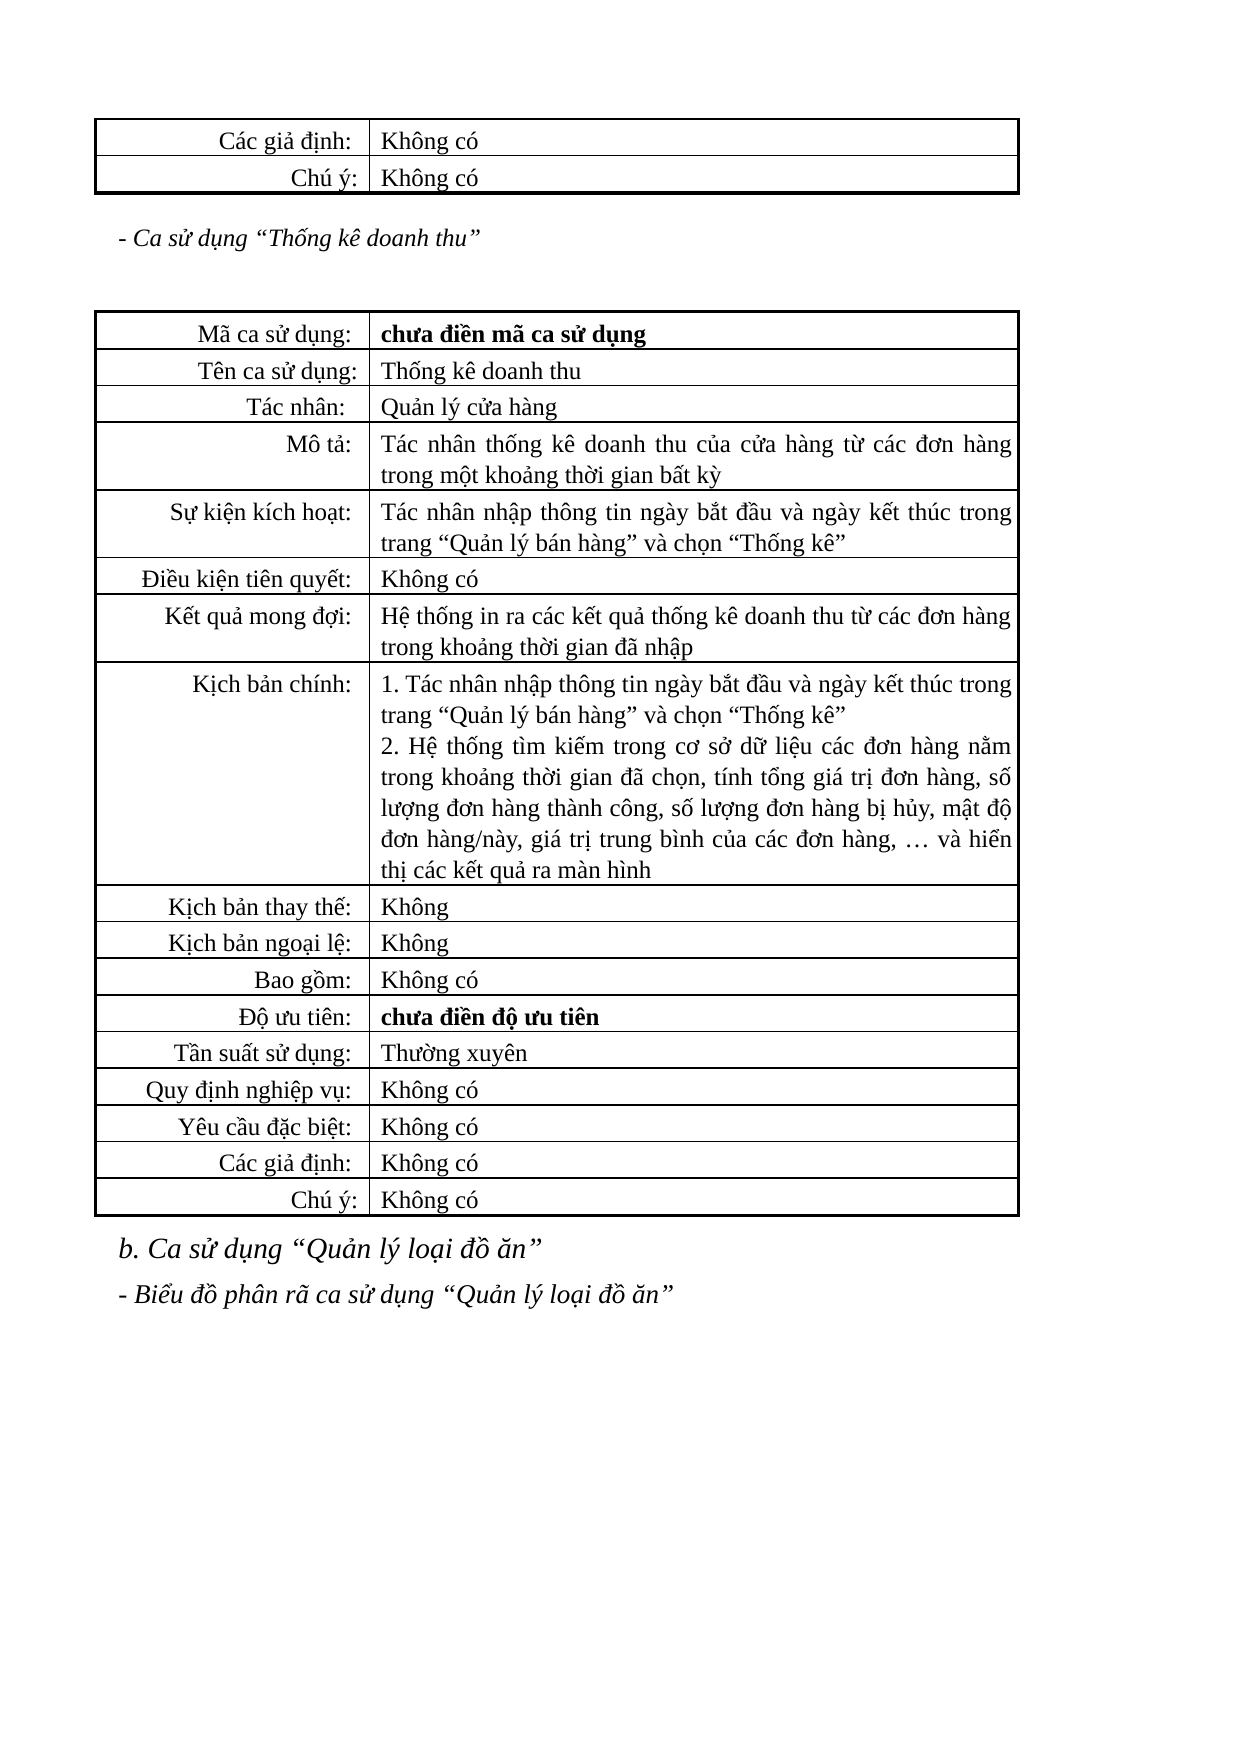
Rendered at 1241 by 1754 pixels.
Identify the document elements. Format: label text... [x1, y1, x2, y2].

table_cell Quy định nghiệp vụ: [97, 1069, 369, 1104]
table_cell Không có [370, 156, 1017, 191]
table_cell Hệ thống in ra các kết quả thống kê doanh thu từ các đơn hàng trong khoảng thời gian đã nhập [370, 595, 1017, 661]
table_cell Không có [370, 1179, 1017, 1214]
table_cell Không có [370, 558, 1017, 593]
table_cell Các giả định: [97, 1142, 369, 1177]
table_cell Không có [370, 1142, 1017, 1177]
table_cell Kịch bản chính: [97, 663, 369, 884]
table_header chưa điền mã ca sử dụng [370, 313, 1017, 348]
table_header Mã ca sử dụng: [97, 313, 369, 348]
table_cell Yêu cầu đặc biệt: [97, 1106, 369, 1141]
table_cell Quản lý cửa hàng [370, 386, 1017, 421]
text - Ca sử dụng “Thống kê doanh thu” [118, 223, 1122, 252]
table_cell Chú ý: [97, 1179, 369, 1214]
table_cell Các giả định: [97, 120, 369, 155]
table_cell Không [370, 922, 1017, 957]
table_cell Không có [370, 120, 1017, 155]
table_cell Không có [370, 959, 1017, 994]
table_cell Không [370, 886, 1017, 921]
table_cell Không có [370, 1069, 1017, 1104]
table_cell Tần suất sử dụng: [97, 1032, 369, 1067]
table_cell Kịch bản ngoại lệ: [97, 922, 369, 957]
table_cell 1. Tác nhân nhập thông tin ngày bắt đầu và ngày kết thúc trong trang “Quản lý bán hàng” và chọn “Thống kê” 2. Hệ thống tìm kiếm trong cơ sở dữ liệu các đơn hàng nằm trong khoảng thời gian đã chọn, tính tổng giá trị đơn hàng, số lượng đơn hàng thành công, số lượng đơn hàng bị hủy, mật độ đơn hàng/này, giá trị trung bình của các đơn hàng, … và hiển thị các kết quả ra màn hình [370, 663, 1017, 884]
table_cell Kịch bản thay thế: [97, 886, 369, 921]
table_cell Kết quả mong đợi: [97, 595, 369, 661]
table_cell Bao gồm: [97, 959, 369, 994]
table_cell Tác nhân thống kê doanh thu của cửa hàng từ các đơn hàng trong một khoảng thời gian bất kỳ [370, 423, 1017, 489]
table_cell Tên ca sử dụng: [97, 350, 369, 384]
table_cell Thường xuyên [370, 1032, 1017, 1067]
subtitle b. Ca sử dụng “Quản lý loại đồ ăn” [118, 1232, 1122, 1265]
table_cell Tác nhân: [97, 386, 369, 421]
table_cell Chú ý: [97, 156, 369, 191]
text - Biểu đồ phân rã ca sử dụng “Quản lý loại đồ ăn” [118, 1278, 1122, 1309]
table_cell Tác nhân nhập thông tin ngày bắt đầu và ngày kết thúc trong trang “Quản lý bán hàng” và chọn “Thống kê” [370, 491, 1017, 557]
table_cell chưa điền độ ưu tiên [370, 996, 1017, 1031]
table_cell Sự kiện kích hoạt: [97, 491, 369, 557]
table_cell Thống kê doanh thu [370, 350, 1017, 384]
table_cell Độ ưu tiên: [97, 996, 369, 1031]
table_cell Không có [370, 1106, 1017, 1141]
table_cell Mô tả: [97, 423, 369, 489]
table_cell Điều kiện tiên quyết: [97, 558, 369, 593]
